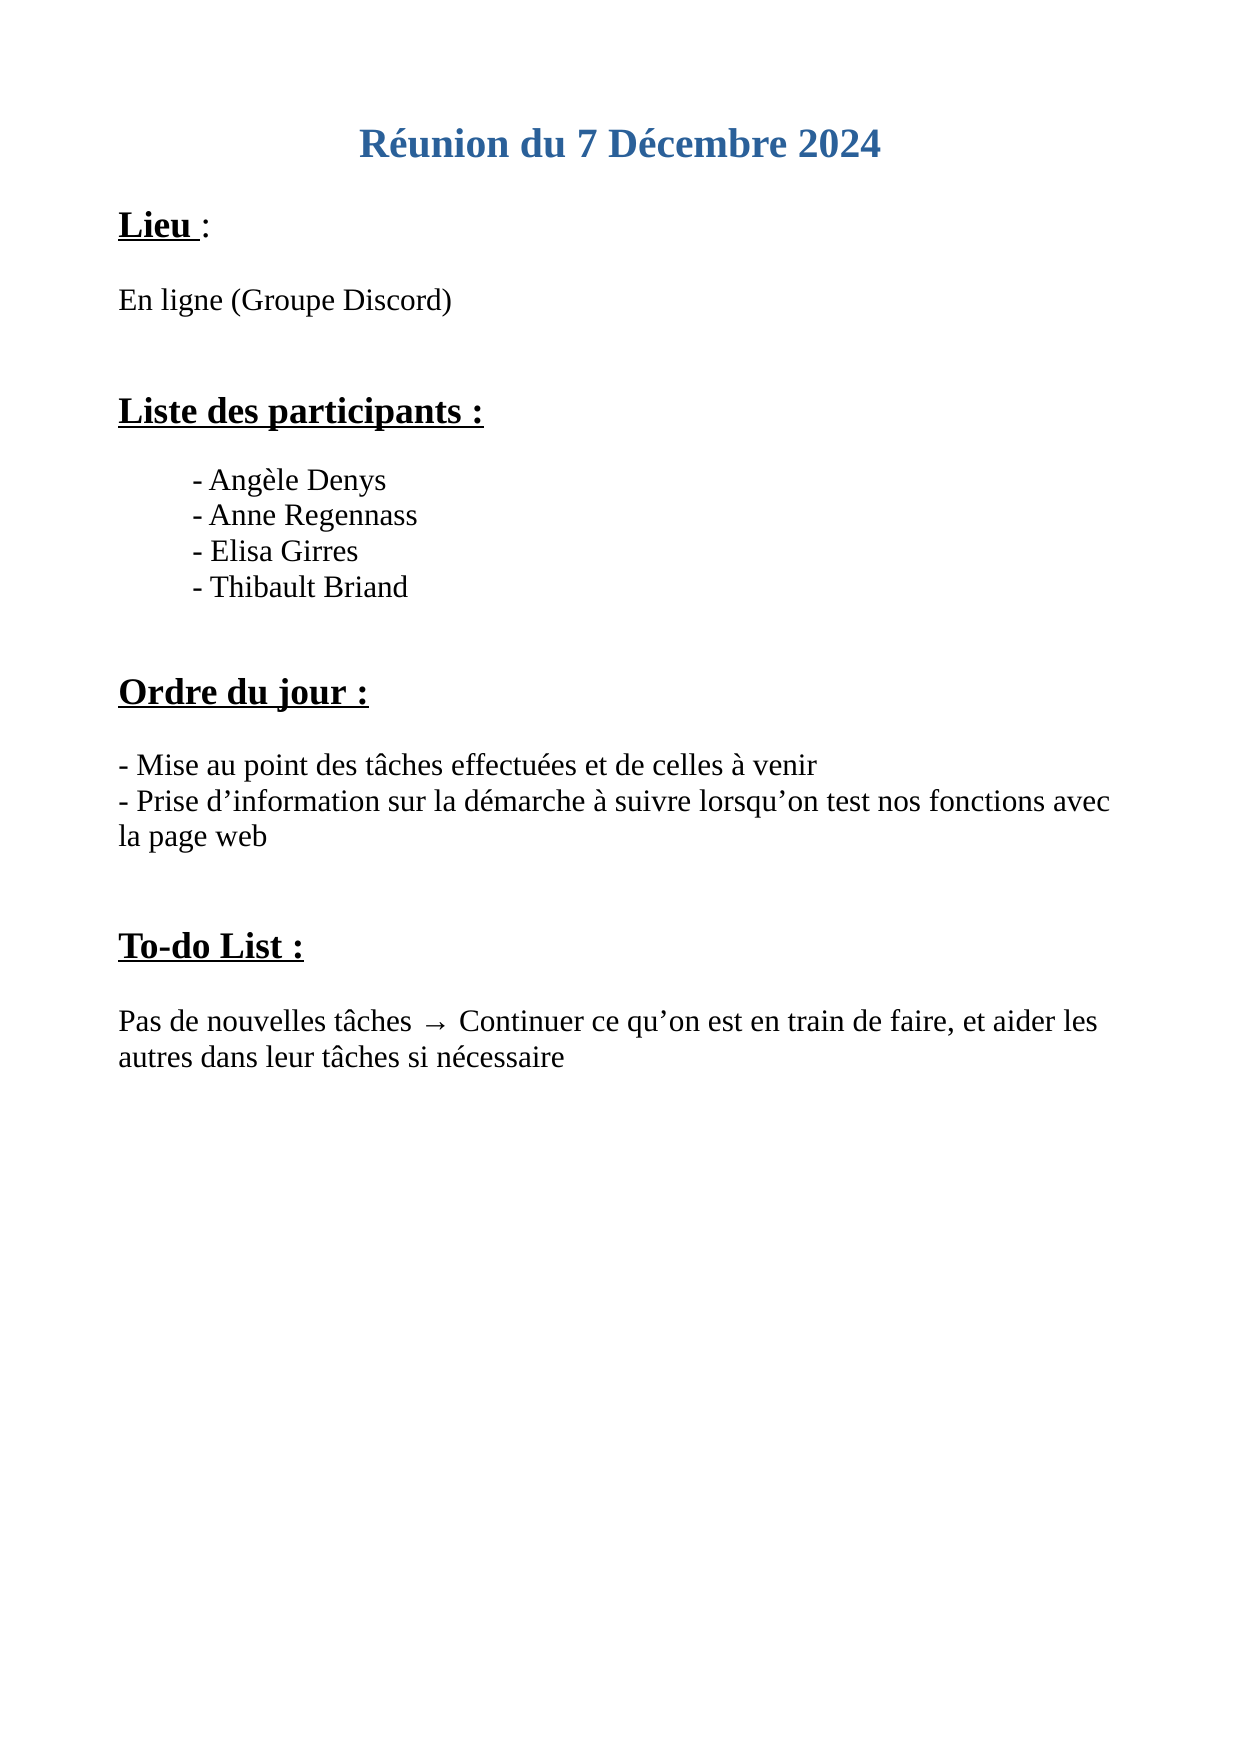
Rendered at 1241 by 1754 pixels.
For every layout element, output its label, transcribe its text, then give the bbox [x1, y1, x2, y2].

text - Prise d’information sur la démarche à suivre lorsqu’on test nos fonctions avec la page web [118, 782, 1122, 854]
text Réunion du 7 Décembre 2024 [118, 118, 1122, 166]
text - Mise au point des tâches effectuées et de celles à venir [118, 746, 1122, 782]
text - Angèle Denys [118, 461, 1122, 497]
text En ligne (Groupe Discord) [118, 281, 1122, 317]
text - Anne Regennass [118, 497, 1122, 533]
text - Elisa Girres [118, 533, 1122, 568]
text Lieu : [118, 202, 1122, 245]
text Ordre du jour : [118, 669, 1122, 712]
text - Thibault Briand [118, 568, 1122, 604]
text Liste des participants : [118, 389, 1122, 432]
text To-do List : [118, 923, 1122, 966]
text Pas de nouvelles tâches → Continuer ce qu’on est en train de faire, et aider les autres dans leur tâches si nécessaire [118, 1002, 1122, 1074]
